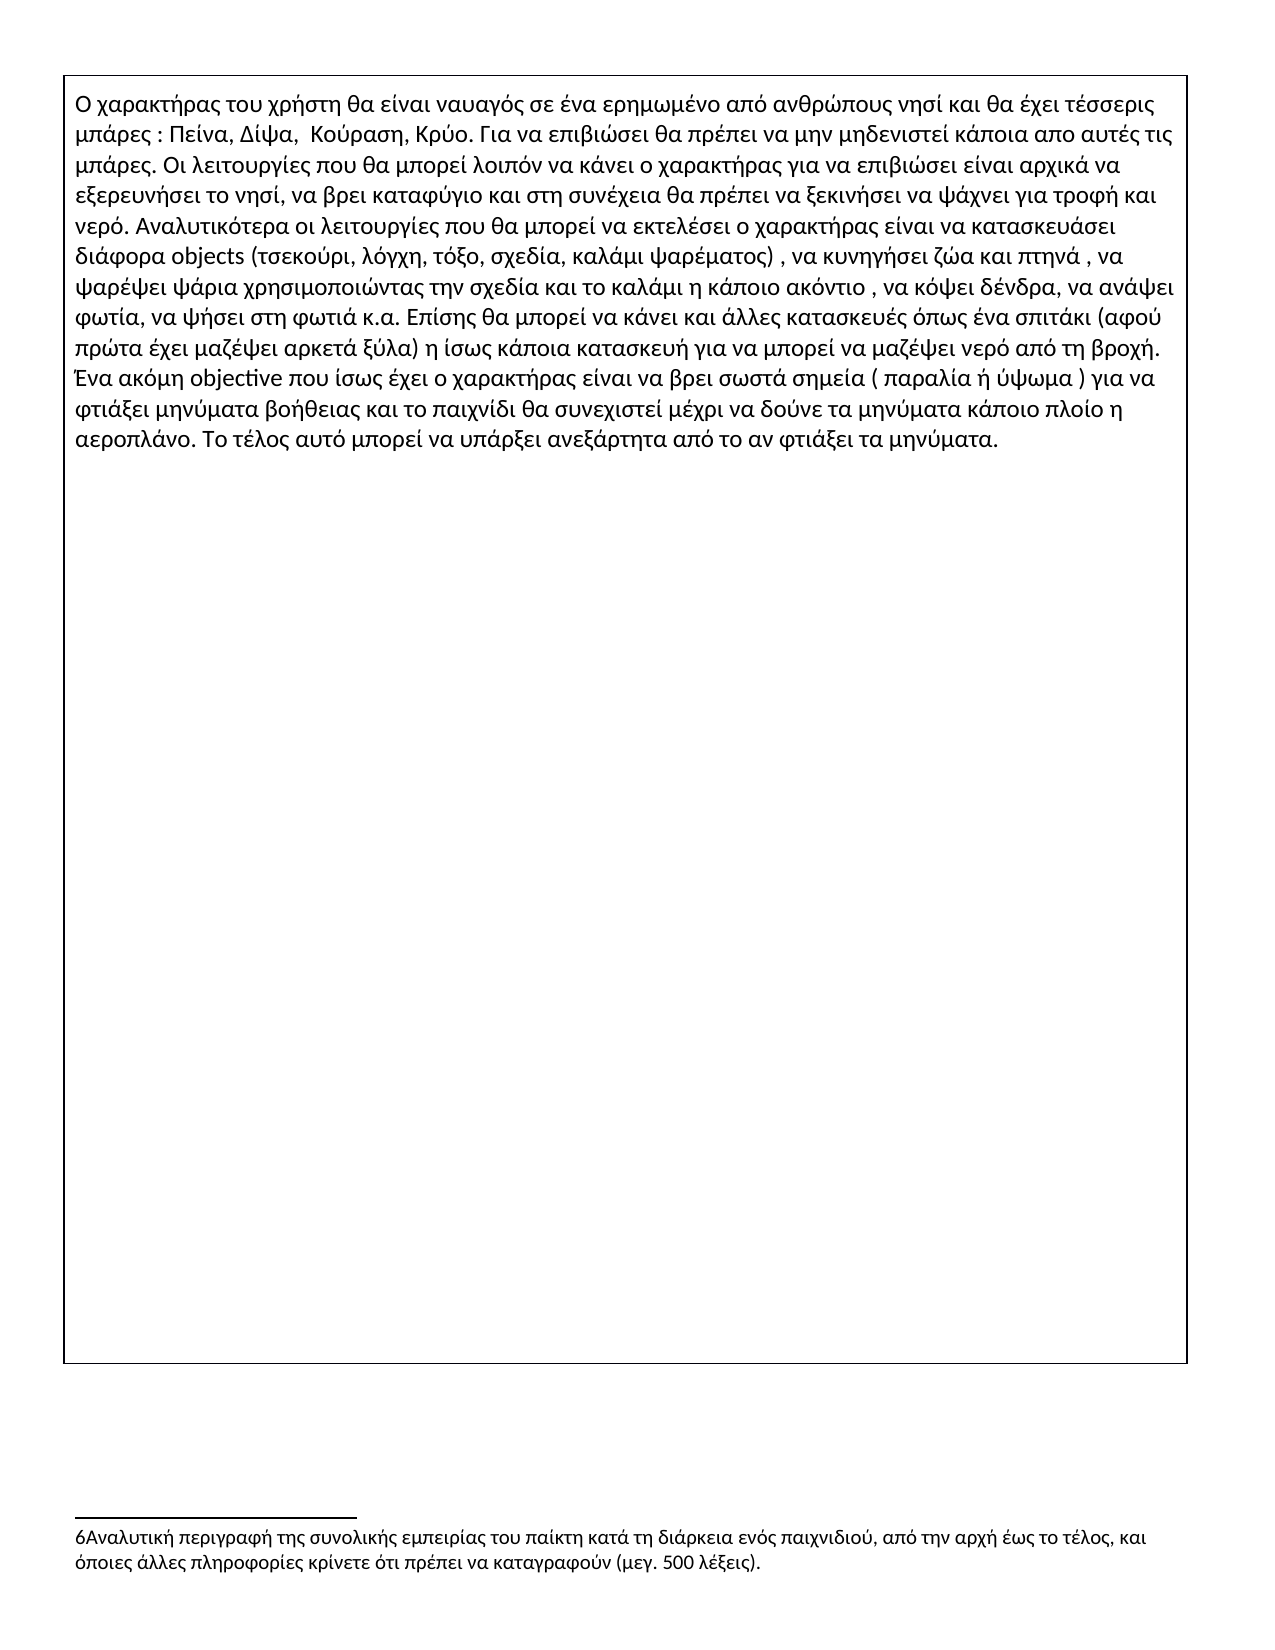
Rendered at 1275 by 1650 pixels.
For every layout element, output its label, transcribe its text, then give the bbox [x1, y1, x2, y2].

table_cell Ο χαρακτήρας του χρήστη θα είναι ναυαγός σε ένα ερημωμένο από ανθρώπους νησί και θα έχει τέσσερις μπάρες : Πείνα, Δίψα, Κούραση, Κρύο. Για να επιβιώσει θα πρέπει να μην μηδενιστεί κάποια απο αυτές τις μπάρες. Οι λειτουργίες που θα μπορεί λοιπόν να κάνει ο χαρακτήρας για να επιβιώσει είναι αρχικά να εξερευνήσει το νησί, να βρει καταφύγιο και στη συνέχεια θα πρέπει να ξεκινήσει να ψάχνει για τροφή και νερό. Αναλυτικότερα οι λειτουργίες που θα μπορεί να εκτελέσει ο χαρακτήρας είναι να κατασκευάσει διάφορα objects (τσεκούρι, λόγχη, τόξο, σχεδία, καλάμι ψαρέματος) , να κυνηγήσει ζώα και πτηνά , να ψαρέψει ψάρια χρησιμοποιώντας την σχεδία και το καλάμι η κάποιο ακόντιο , να κόψει δένδρα, να ανάψει φωτία, να ψήσει στη φωτιά κ.α. Επίσης θα μπορεί να κάνει και άλλες κατασκευές όπως ένα σπιτάκι (αφού πρώτα έχει μαζέψει αρκετά ξύλα) η ίσως κάποια κατασκευή για να μπορεί να μαζέψει νερό από τη βροχή. Ένα ακόμη objective που ίσως έχει ο χαρακτήρας είναι να βρει σωστά σημεία ( παραλία ή ύψωμα ) για να φτιάξει μηνύματα βοήθειας και το παιχνίδι θα συνεχιστεί μέχρι να δούνε τα μηνύματα κάποιο πλοίο η αεροπλάνο. Το τέλος αυτό μπορεί να υπάρξει ανεξάρτητα από το αν φτιάξει τα μηνύματα. [65, 76, 1186, 1363]
